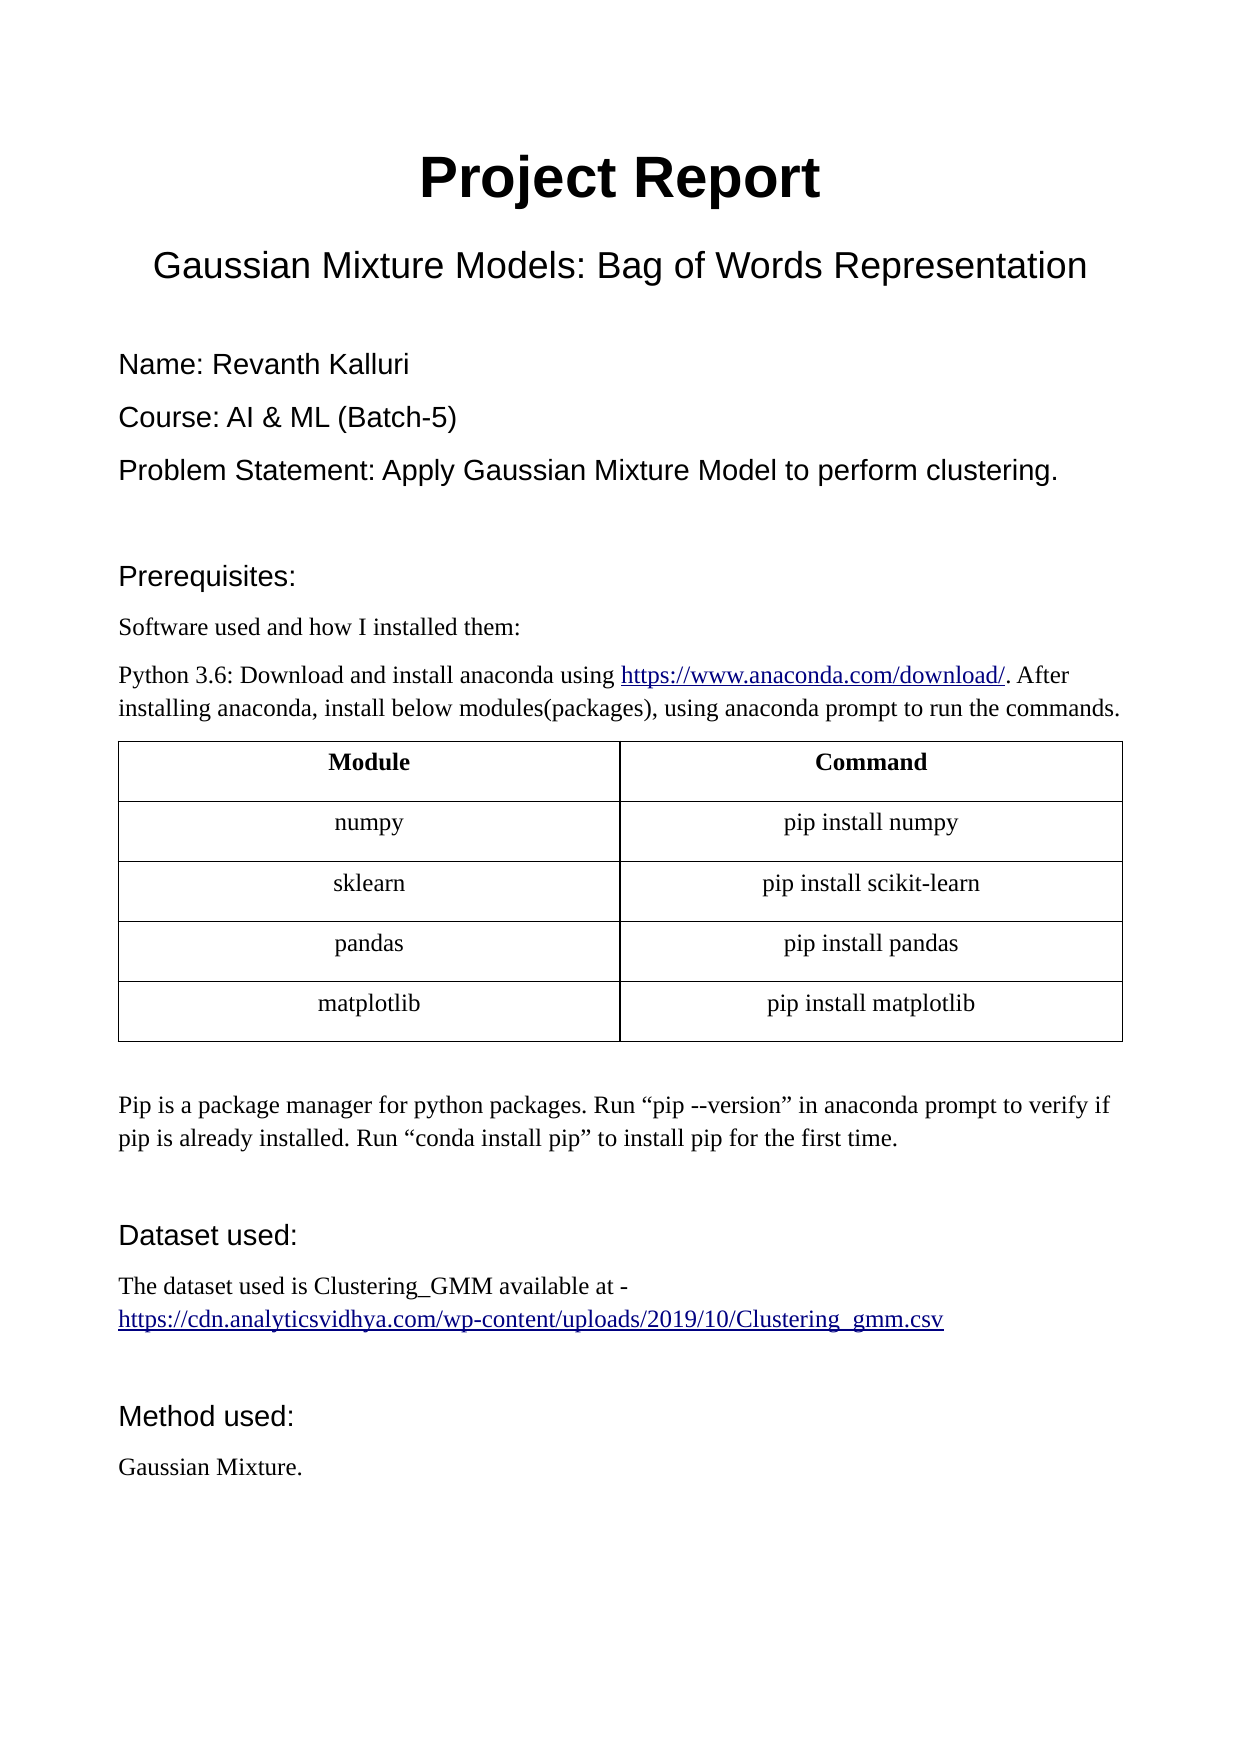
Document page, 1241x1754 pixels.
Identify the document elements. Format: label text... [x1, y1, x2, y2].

table_cell pandas [119, 922, 619, 981]
text Name: Revanth Kalluri [118, 347, 1122, 380]
title Project Report [118, 143, 1122, 210]
text The dataset used is Clustering_GMM available at - https://cdn.analyticsvidhya.com/wp-content/uploads/2019/10/Clustering_gmm.csv [118, 1271, 1122, 1333]
text Dataset used: [118, 1218, 1122, 1252]
text Software used and how I installed them: [118, 612, 1122, 641]
table_cell pip install matplotlib [621, 982, 1122, 1041]
table_header Module [119, 742, 619, 801]
table_cell numpy [119, 802, 619, 861]
table_header Command [621, 742, 1122, 801]
text Problem Statement: Apply Gaussian Mixture Model to perform clustering. [118, 453, 1122, 487]
text Prerequisites: [118, 559, 1122, 593]
text Gaussian Mixture. [118, 1452, 1122, 1481]
text Method used: [118, 1399, 1122, 1433]
table_cell pip install scikit-learn [621, 862, 1122, 921]
table_cell pip install pandas [621, 922, 1122, 981]
subtitle Gaussian Mixture Models: Bag of Words Representation [118, 243, 1122, 287]
text Course: AI & ML (Batch-5) [118, 400, 1122, 433]
table_cell matplotlib [119, 982, 619, 1041]
text Pip is a package manager for python packages. Run “pip --version” in anaconda prompt to verify if pip is already installed. Run “conda install pip” to install pip for the first time. [118, 1090, 1122, 1152]
table_cell sklearn [119, 862, 619, 921]
table_cell pip install numpy [621, 802, 1122, 861]
text Python 3.6: Download and install anaconda using https://www.anaconda.com/download/. After installing anaconda, install below modules(packages), using anaconda prompt to run the commands. [118, 660, 1122, 722]
